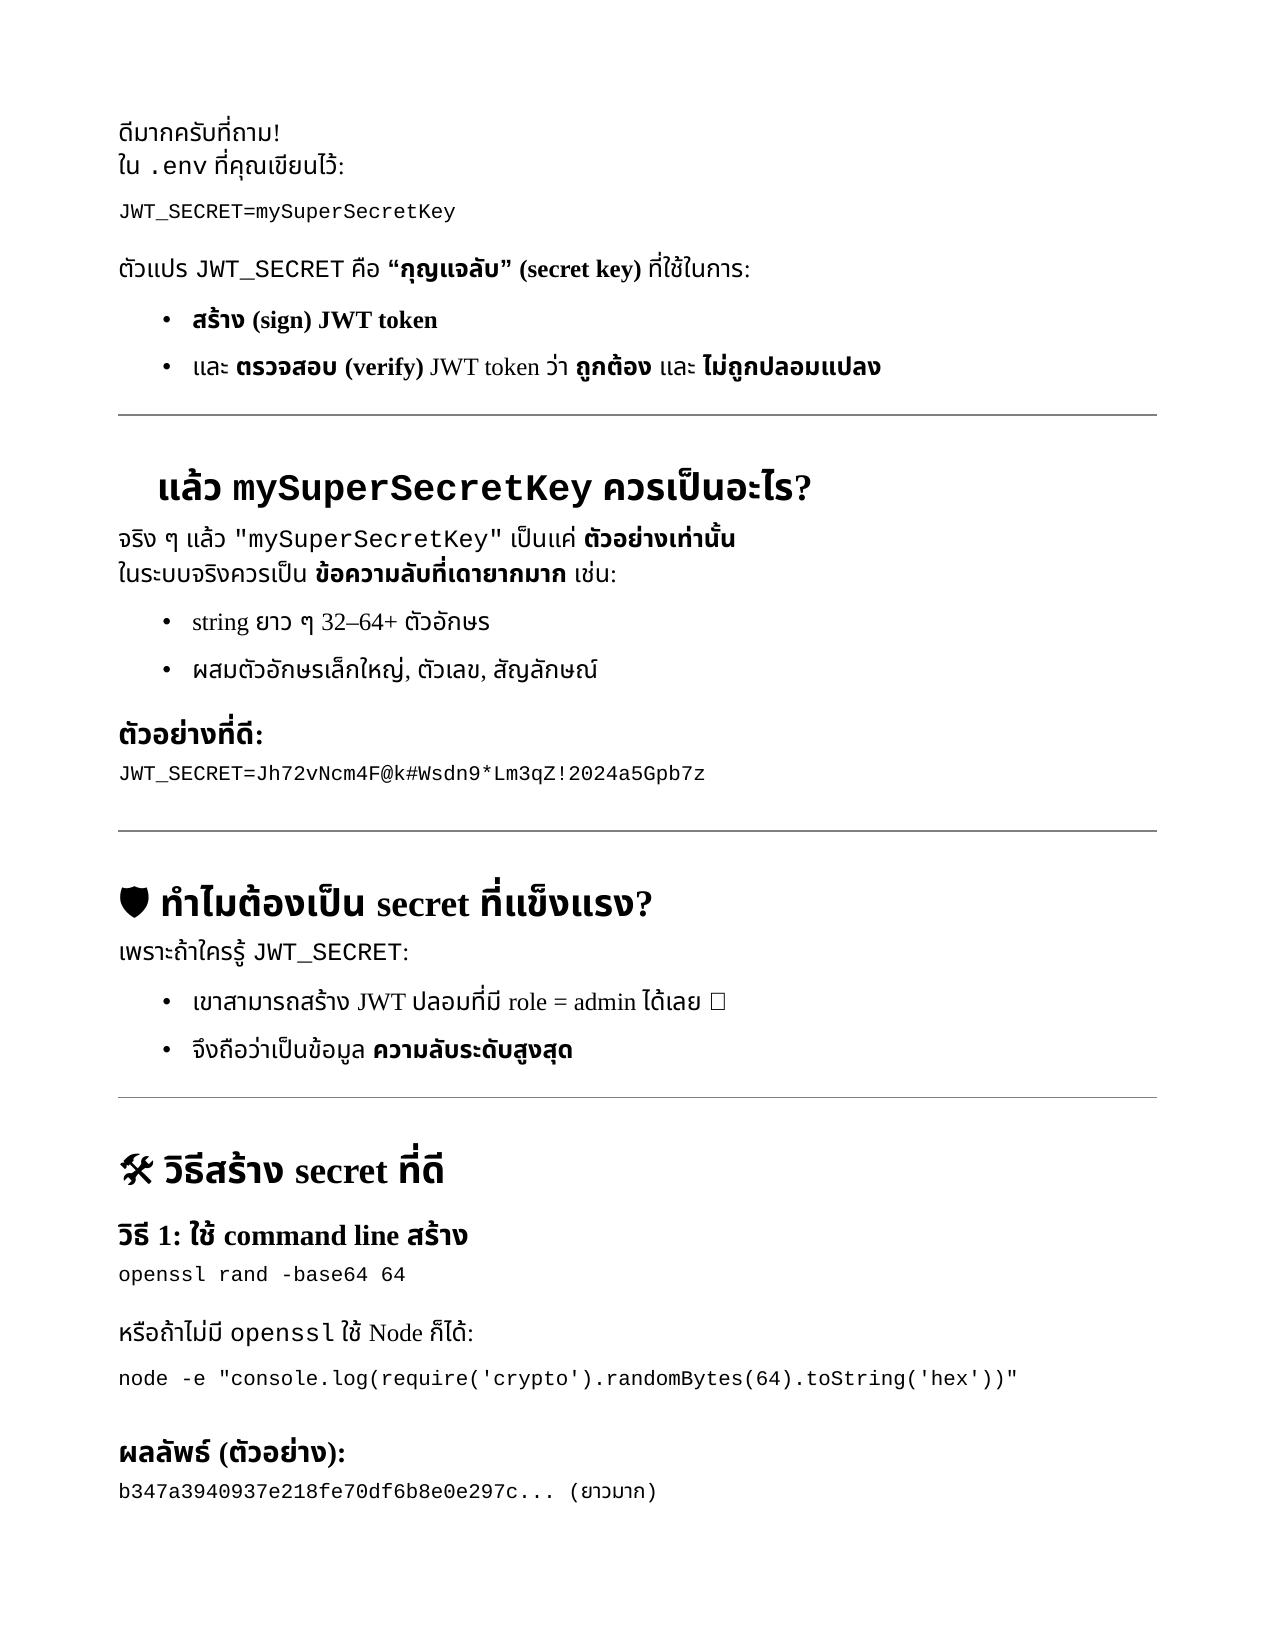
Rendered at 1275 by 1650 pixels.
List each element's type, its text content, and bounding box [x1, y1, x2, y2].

list จึงถือว่าเป็นข้อมูล ความลับระดับสูงสุด [162, 1035, 1157, 1064]
list สร้าง (sign) JWT token [162, 304, 1157, 333]
text JWT_SECRET=Jh72vNcm4F@k#Wsdn9*Lm3qZ!2024a5Gpb7z [118, 763, 1157, 787]
text จริง ๆ แล้ว "mySuperSecretKey" เป็นแค่ ตัวอย่างเท่านั้น ในระบบจริงควรเป็น ข้อความลับที่เดายากมาก เช่น: [118, 524, 1157, 588]
text เพราะถ้าใครรู้ JWT_SECRET: [118, 937, 1157, 968]
subtitle วิธี 1: ใช้ command line สร้าง [118, 1218, 1157, 1252]
list ผสมตัวอักษรเล็กใหญ่, ตัวเลข, สัญลักษณ์ [162, 655, 1157, 683]
text openssl rand -base64 64 [118, 1264, 1157, 1288]
list เขาสามารถสร้าง JWT ปลอมที่มี role = admin ได้เลย ✅ [162, 987, 1157, 1016]
text ดีมากครับที่ถาม! 🔐 ใน .env ที่คุณเขียนไว้: [118, 118, 1157, 182]
subtitle ผลลัพธ์ (ตัวอย่าง): [118, 1435, 1157, 1469]
subtitle 🛠️ วิธีสร้าง secret ที่ดี [118, 1148, 1157, 1191]
list และ ตรวจสอบ (verify) JWT token ว่า ถูกต้อง และ ไม่ถูกปลอมแปลง [162, 352, 1157, 381]
text b347a3940937e218fe70df6b8e0e297c... (ยาวมาก) [118, 1481, 1157, 1505]
list string ยาว ๆ 32–64+ ตัวอักษร [162, 607, 1157, 636]
text JWT_SECRET=mySuperSecretKey [118, 201, 1157, 225]
text หรือถ้าไม่มี openssl ใช้ Node ก็ได้: [118, 1317, 1157, 1348]
subtitle 🔐 แล้ว mySuperSecretKey ควรเป็นอะไร? [118, 465, 1157, 512]
subtitle ตัวอย่างที่ดี: [118, 717, 1157, 751]
text node -e "console.log(require('crypto').randomBytes(64).toString('hex'))" [118, 1368, 1157, 1391]
subtitle 🛡️ ทำไมต้องเป็น secret ที่แข็งแรง? [118, 881, 1157, 925]
text ตัวแปร JWT_SECRET คือ “กุญแจลับ” (secret key) ที่ใช้ในการ: [118, 254, 1157, 285]
